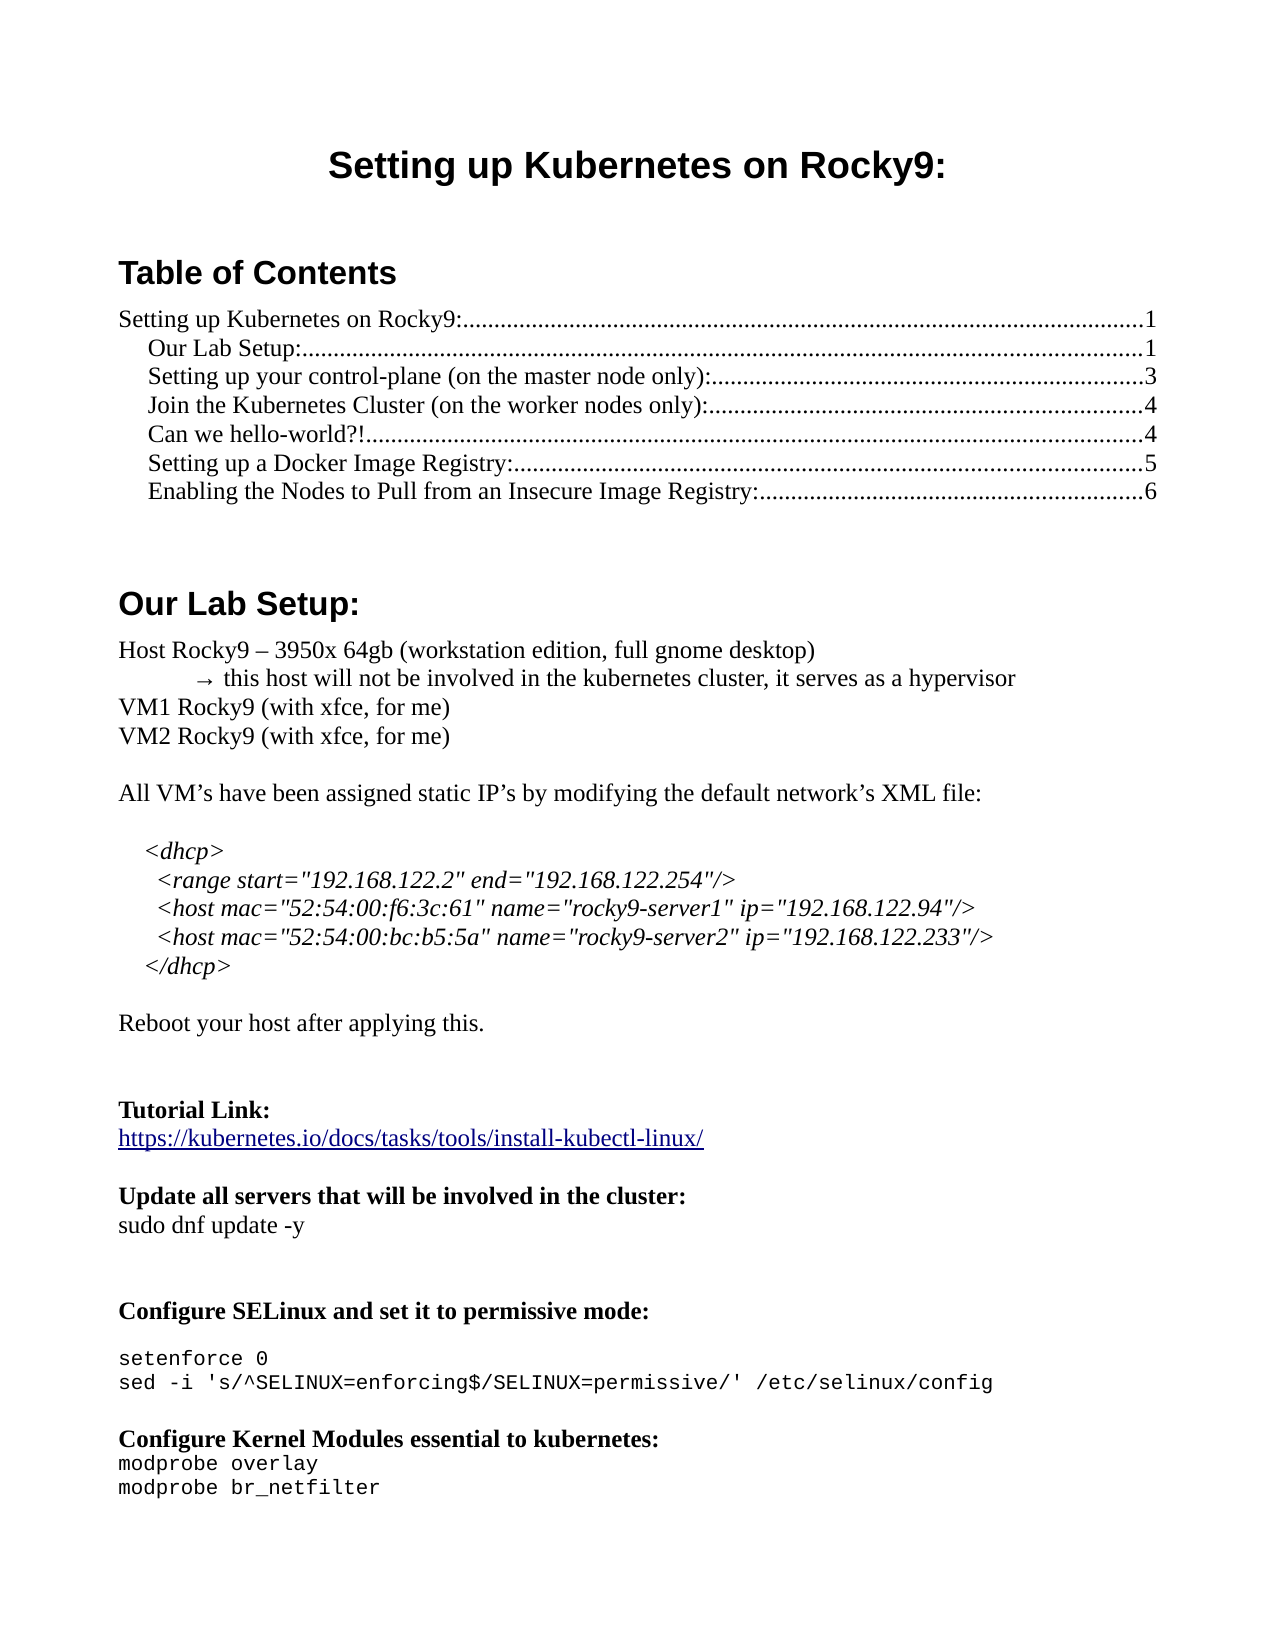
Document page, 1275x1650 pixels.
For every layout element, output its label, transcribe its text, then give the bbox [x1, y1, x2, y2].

text → this host will not be involved in the kubernetes cluster, it serves as a hypervisor [118, 663, 1157, 692]
text <host mac="52:54:00:bc:b5:5a" name="rocky9-server2" ip="192.168.122.233"/> [118, 922, 1157, 951]
text <dhcp> [118, 836, 1157, 865]
text Setting up a Docker Image Registry: 5 [148, 448, 1157, 476]
text Setting up Kubernetes on Rocky9: 1 [118, 304, 1157, 333]
subtitle Our Lab Setup: [118, 583, 1157, 622]
text Enabling the Nodes to Pull from an Insecure Image Registry: 6 [148, 476, 1157, 505]
text Configure SELinux and set it to permissive mode: [118, 1296, 1157, 1325]
text Configure Kernel Modules essential to kubernetes: [118, 1424, 1157, 1453]
text Setting up your control-plane (on the master node only): 3 [148, 361, 1157, 390]
text Tutorial Link: [118, 1095, 1157, 1123]
text <host mac="52:54:00:f6:3c:61" name="rocky9-server1" ip="192.168.122.94"/> [118, 893, 1157, 922]
text setenforce 0 [118, 1348, 1157, 1372]
text Host Rocky9 – 3950x 64gb (workstation edition, full gnome desktop) [118, 635, 1157, 663]
text VM1 Rocky9 (with xfce, for me) [118, 692, 1157, 721]
subtitle Table of Contents [118, 253, 1157, 291]
text Join the Kubernetes Cluster (on the worker nodes only): 4 [148, 390, 1157, 419]
text VM2 Rocky9 (with xfce, for me) [118, 721, 1157, 750]
text Update all servers that will be involved in the cluster: [118, 1181, 1157, 1210]
text </dhcp> [118, 951, 1157, 980]
text <range start="192.168.122.2" end="192.168.122.254"/> [118, 865, 1157, 893]
text Can we hello-world?! 4 [148, 419, 1157, 448]
text https://kubernetes.io/docs/tasks/tools/install-kubectl-linux/ [118, 1123, 1157, 1152]
text Reboot your host after applying this. [118, 1008, 1157, 1037]
text modprobe br_netfilter [118, 1477, 1157, 1500]
text sed -i 's/^SELINUX=enforcing$/SELINUX=permissive/' /etc/selinux/config [118, 1372, 1157, 1396]
text Our Lab Setup: 1 [148, 333, 1157, 361]
subtitle Setting up Kubernetes on Rocky9: [118, 143, 1157, 187]
text All VM’s have been assigned static IP’s by modifying the default network’s XML file: [118, 778, 1157, 807]
text sudo dnf update -y [118, 1210, 1157, 1238]
text modprobe overlay [118, 1453, 1157, 1477]
